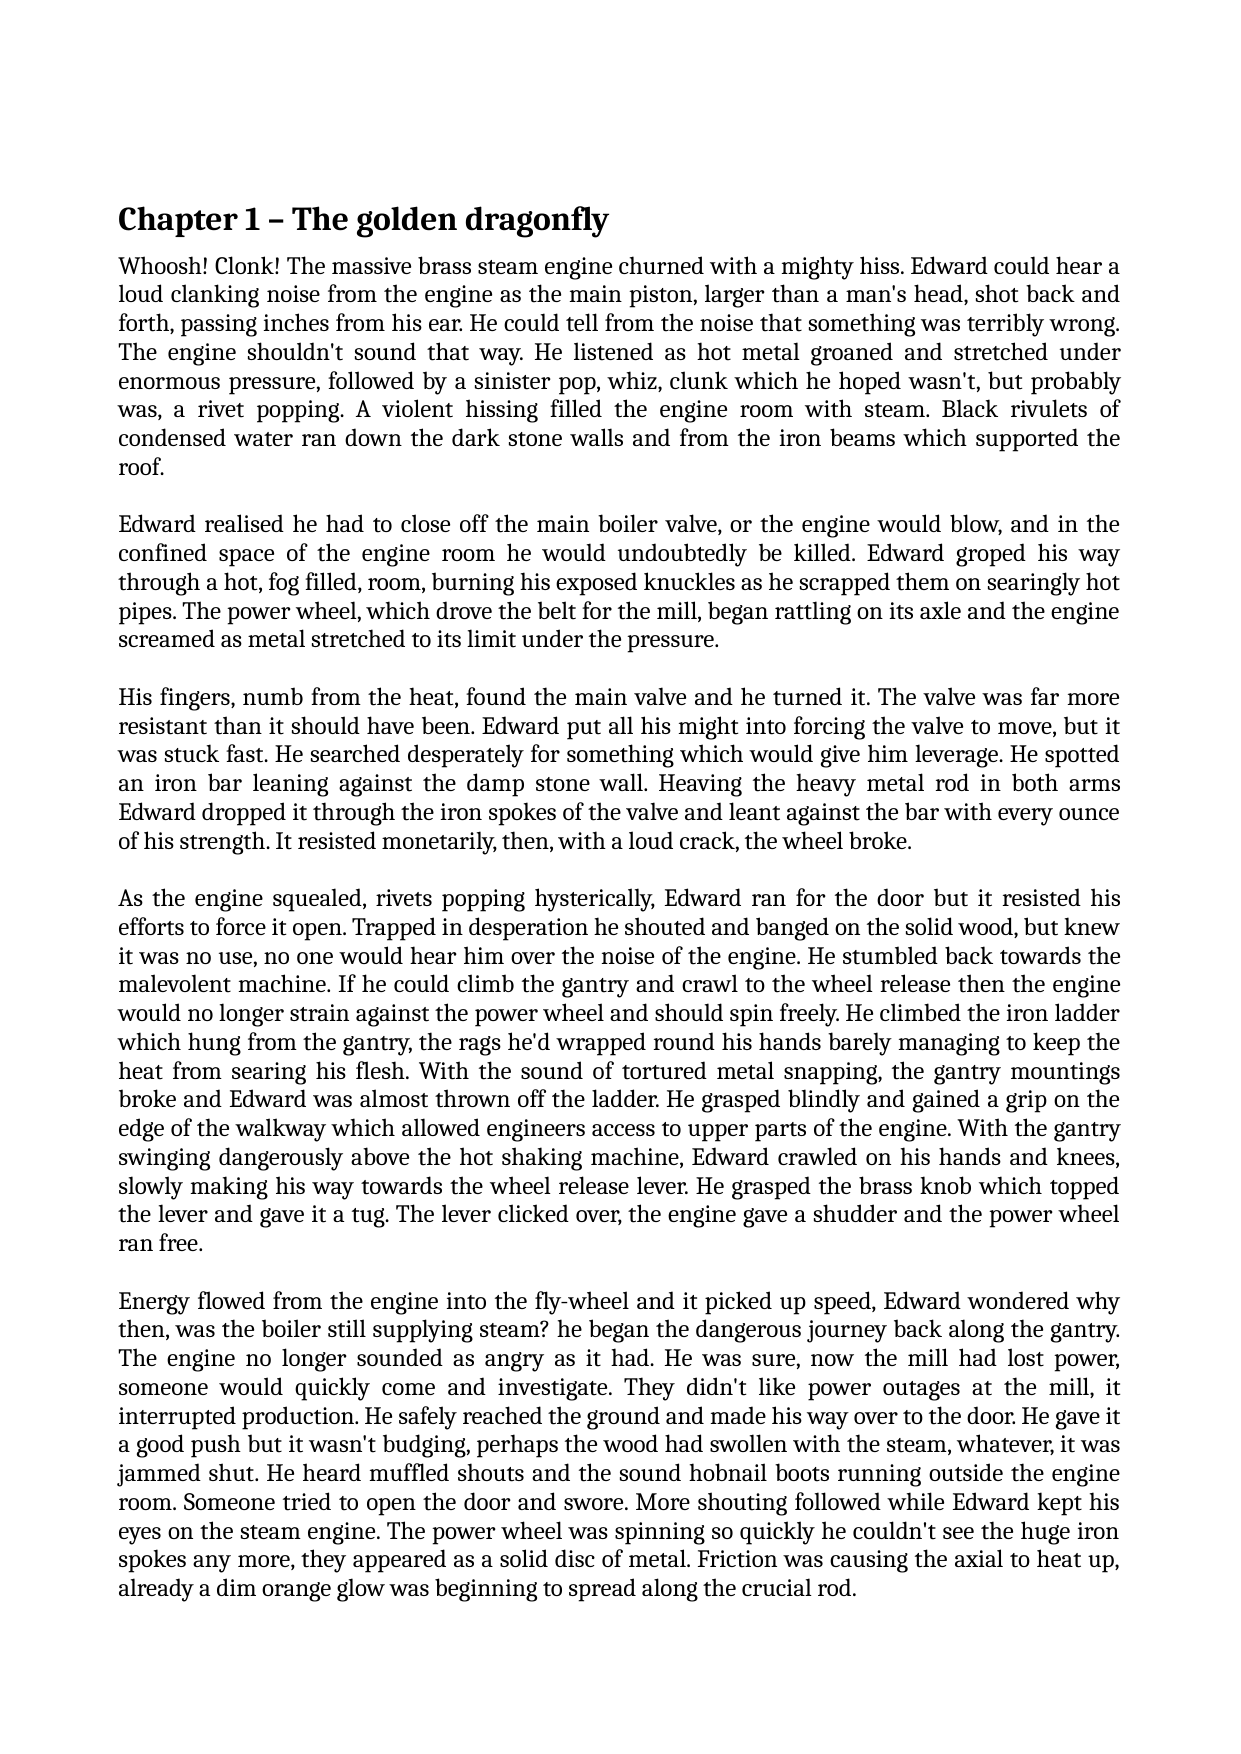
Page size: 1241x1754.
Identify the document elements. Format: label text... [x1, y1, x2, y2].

subtitle Chapter 1 – The golden dragonfly [118, 201, 1122, 239]
text Edward realised he had to close off the main boiler valve, or the engine would blow, and in the confined space of the engine room he would undoubtedly be killed. Edward groped his way through a hot, fog filled, room, burning his exposed knuckles as he scrapped them on searingly hot pipes. The power wheel, which drove the belt for the mill, began rattling on its axle and the engine screamed as metal stretched to its limit under the pressure. [118, 510, 1122, 654]
text Whoosh! Clonk! The massive brass steam engine churned with a mighty hiss. Edward could hear a loud clanking noise from the engine as the main piston, larger than a man's head, shot back and forth, passing inches from his ear. He could tell from the noise that something was terribly wrong. The engine shouldn't sound that way. He listened as hot metal groaned and stretched under enormous pressure, followed by a sinister pop, whiz, clunk which he hoped wasn't, but probably was, a rivet popping. A violent hissing filled the engine room with steam. Black rivulets of condensed water ran down the dark stone walls and from the iron beams which supported the roof. [118, 252, 1122, 482]
text As the engine squealed, rivets popping hysterically, Edward ran for the door but it resisted his efforts to force it open. Trapped in desperation he shouted and banged on the solid wood, but knew it was no use, no one would hear him over the noise of the engine. He stumbled back towards the malevolent machine. If he could climb the gantry and crawl to the wheel release then the engine would no longer strain against the power wheel and should spin freely. He climbed the iron ladder which hung from the gantry, the rags he'd wrapped round his hands barely managing to keep the heat from searing his flesh. With the sound of tortured metal snapping, the gantry mountings broke and Edward was almost thrown off the ladder. He grasped blindly and gained a grip on the edge of the walkway which allowed engineers access to upper parts of the engine. With the gantry swinging dangerously above the hot shaking machine, Edward crawled on his hands and knees, slowly making his way towards the wheel release lever. He grasped the brass knob which topped the lever and gave it a tug. The lever clicked over, the engine gave a shudder and the power wheel ran free. [118, 884, 1122, 1258]
text Energy flowed from the engine into the fly-wheel and it picked up speed, Edward wondered why then, was the boiler still supplying steam? he began the dangerous journey back along the gantry. The engine no longer sounded as angry as it had. He was sure, now the mill had lost power, someone would quickly come and investigate. They didn't like power outages at the mill, it interrupted production. He safely reached the ground and made his way over to the door. He gave it a good push but it wasn't budging, perhaps the wood had swollen with the steam, whatever, it was jammed shut. He heard muffled shouts and the sound hobnail boots running outside the engine room. Someone tried to open the door and swore. More shouting followed while Edward kept his eyes on the steam engine. The power wheel was spinning so quickly he couldn't see the huge iron spokes any more, they appeared as a solid disc of metal. Friction was causing the axial to heat up, already a dim orange glow was beginning to spread along the crucial rod. [118, 1287, 1122, 1603]
text His fingers, numb from the heat, found the main valve and he turned it. The valve was far more resistant than it should have been. Edward put all his might into forcing the valve to move, but it was stuck fast. He searched desperately for something which would give him leverage. He spotted an iron bar leaning against the damp stone wall. Heaving the heavy metal rod in both arms Edward dropped it through the iron spokes of the valve and leant against the bar with every ounce of his strength. It resisted monetarily, then, with a loud crack, the wheel broke. [118, 683, 1122, 855]
